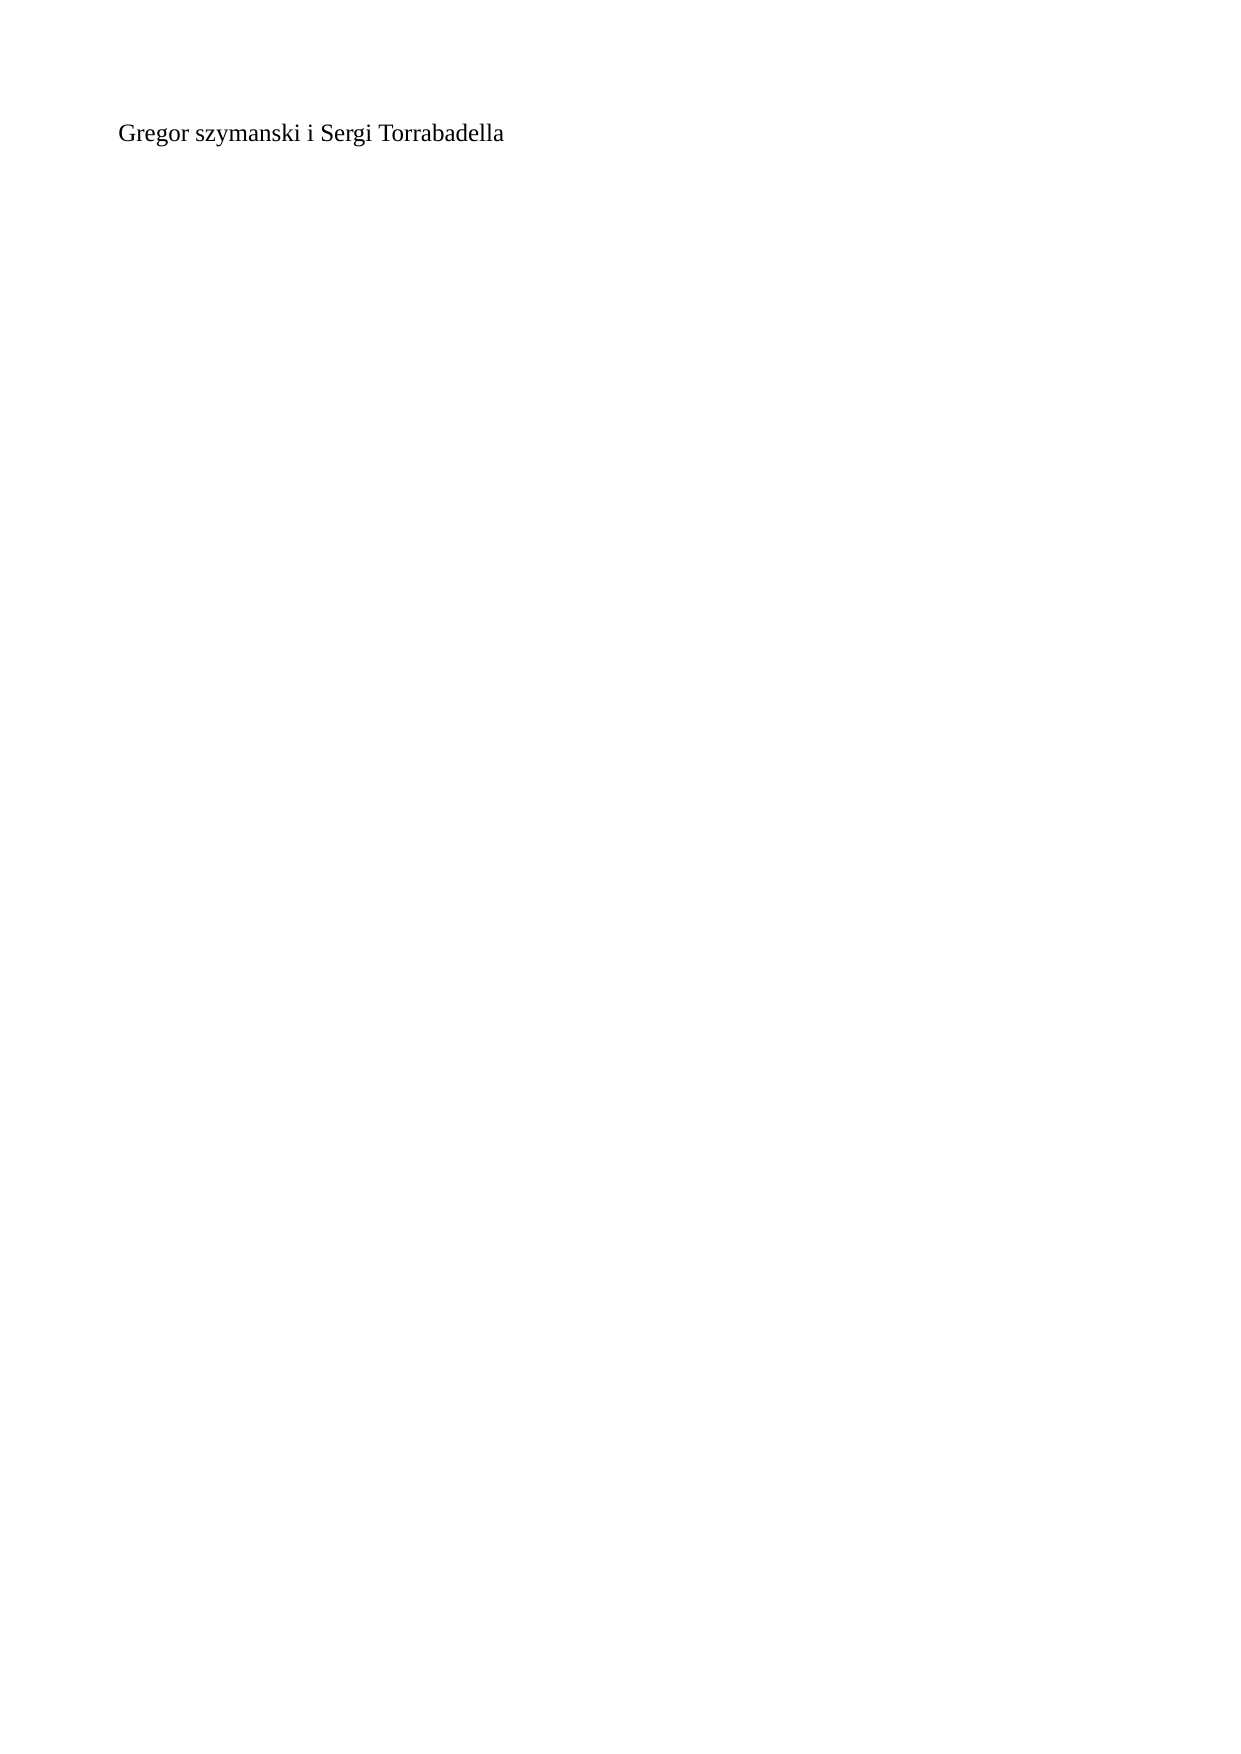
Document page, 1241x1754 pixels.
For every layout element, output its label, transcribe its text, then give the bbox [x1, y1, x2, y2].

text Gregor szymanski i Sergi Torrabadella [118, 118, 1122, 147]
